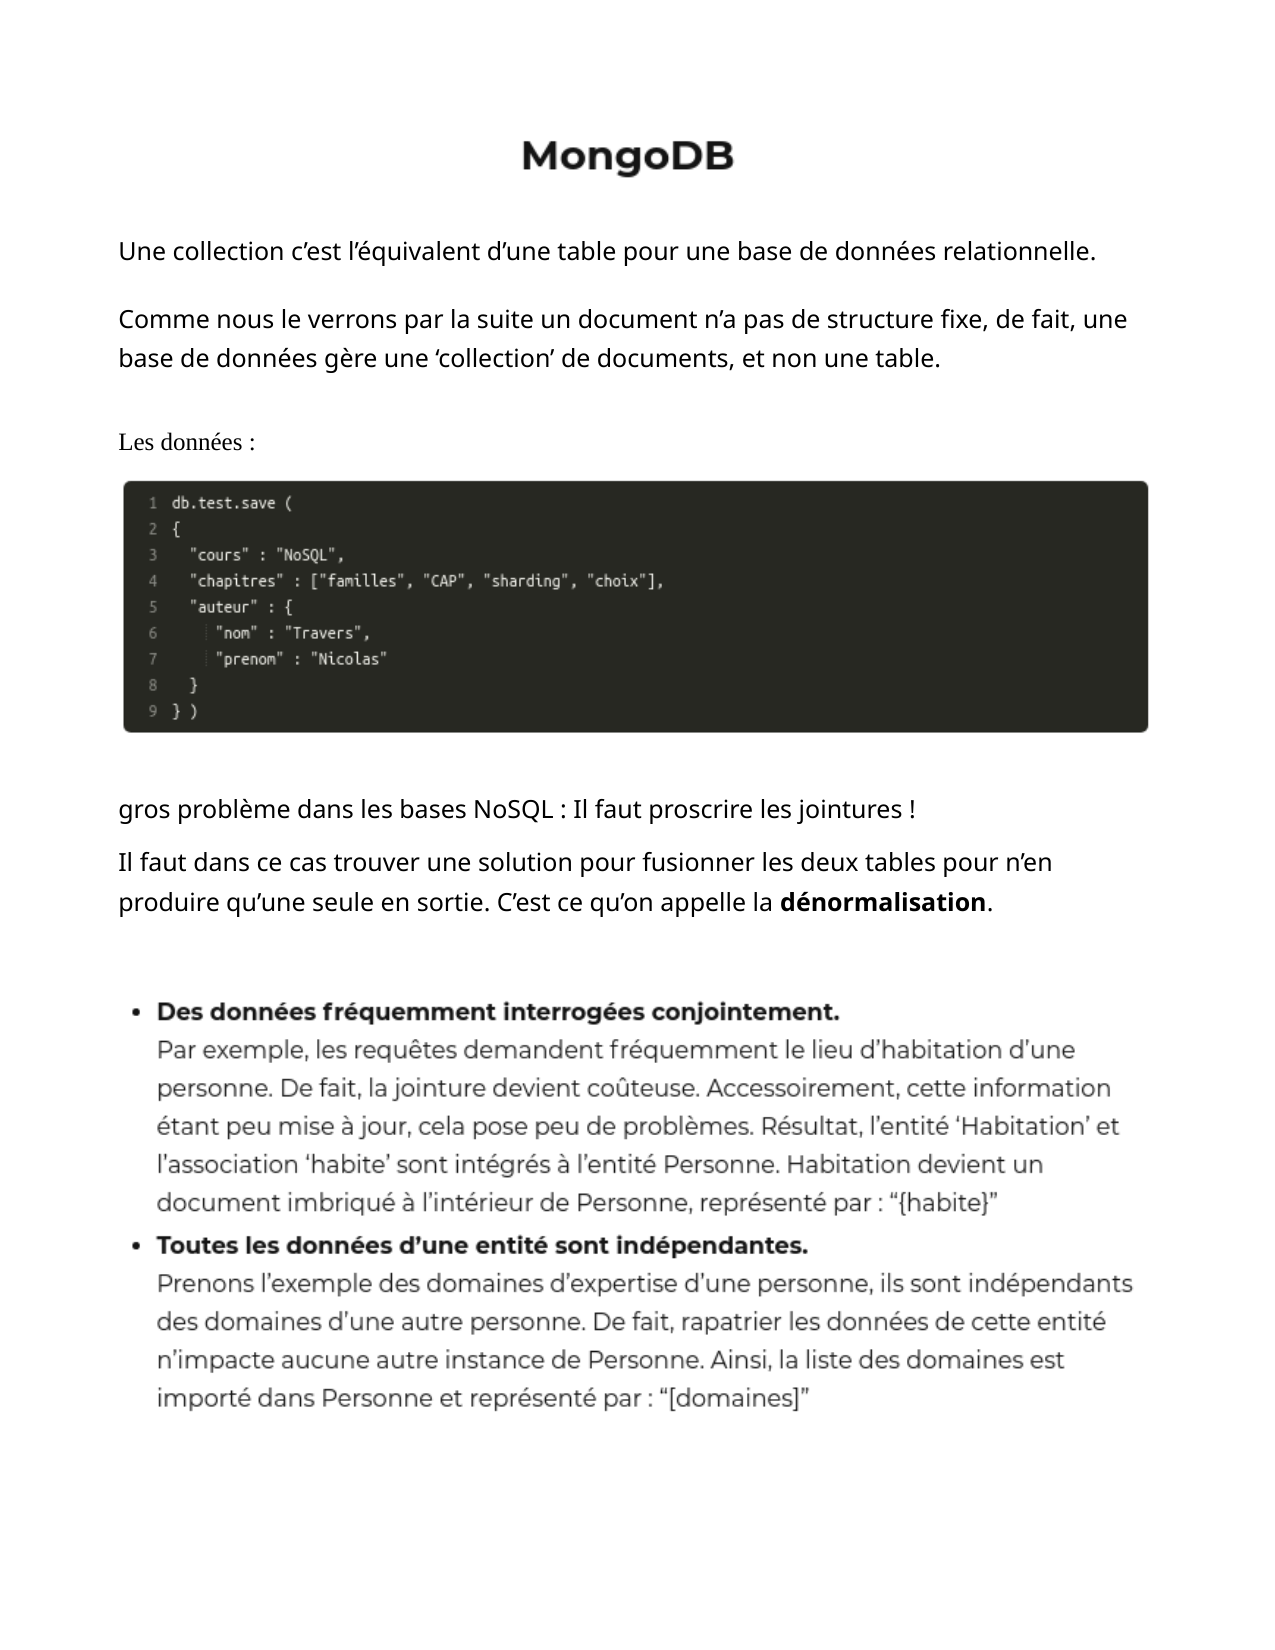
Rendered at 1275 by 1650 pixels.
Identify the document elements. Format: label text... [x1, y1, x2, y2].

picture [118, 991, 1157, 1423]
text gros problème dans les bases NoSQL : Il faut proscrire les jointures ! [118, 791, 1157, 825]
picture [518, 118, 758, 190]
picture [118, 474, 1157, 740]
text Les données : [118, 394, 1157, 456]
text Il faut dans ce cas trouver une solution pour fusionner les deux tables pour n’en produire qu’une seule en sortie. C’est ce qu’on appelle la dénormalisation. [118, 845, 1157, 918]
text Une collection c’est l’équivalent d’une table pour une base de données relationnelle. [118, 233, 1157, 267]
text Comme nous le verrons par la suite un document n’a pas de structure fixe, de fait, une base de données gère une ‘collection’ de documents, et non une table. [118, 301, 1157, 374]
